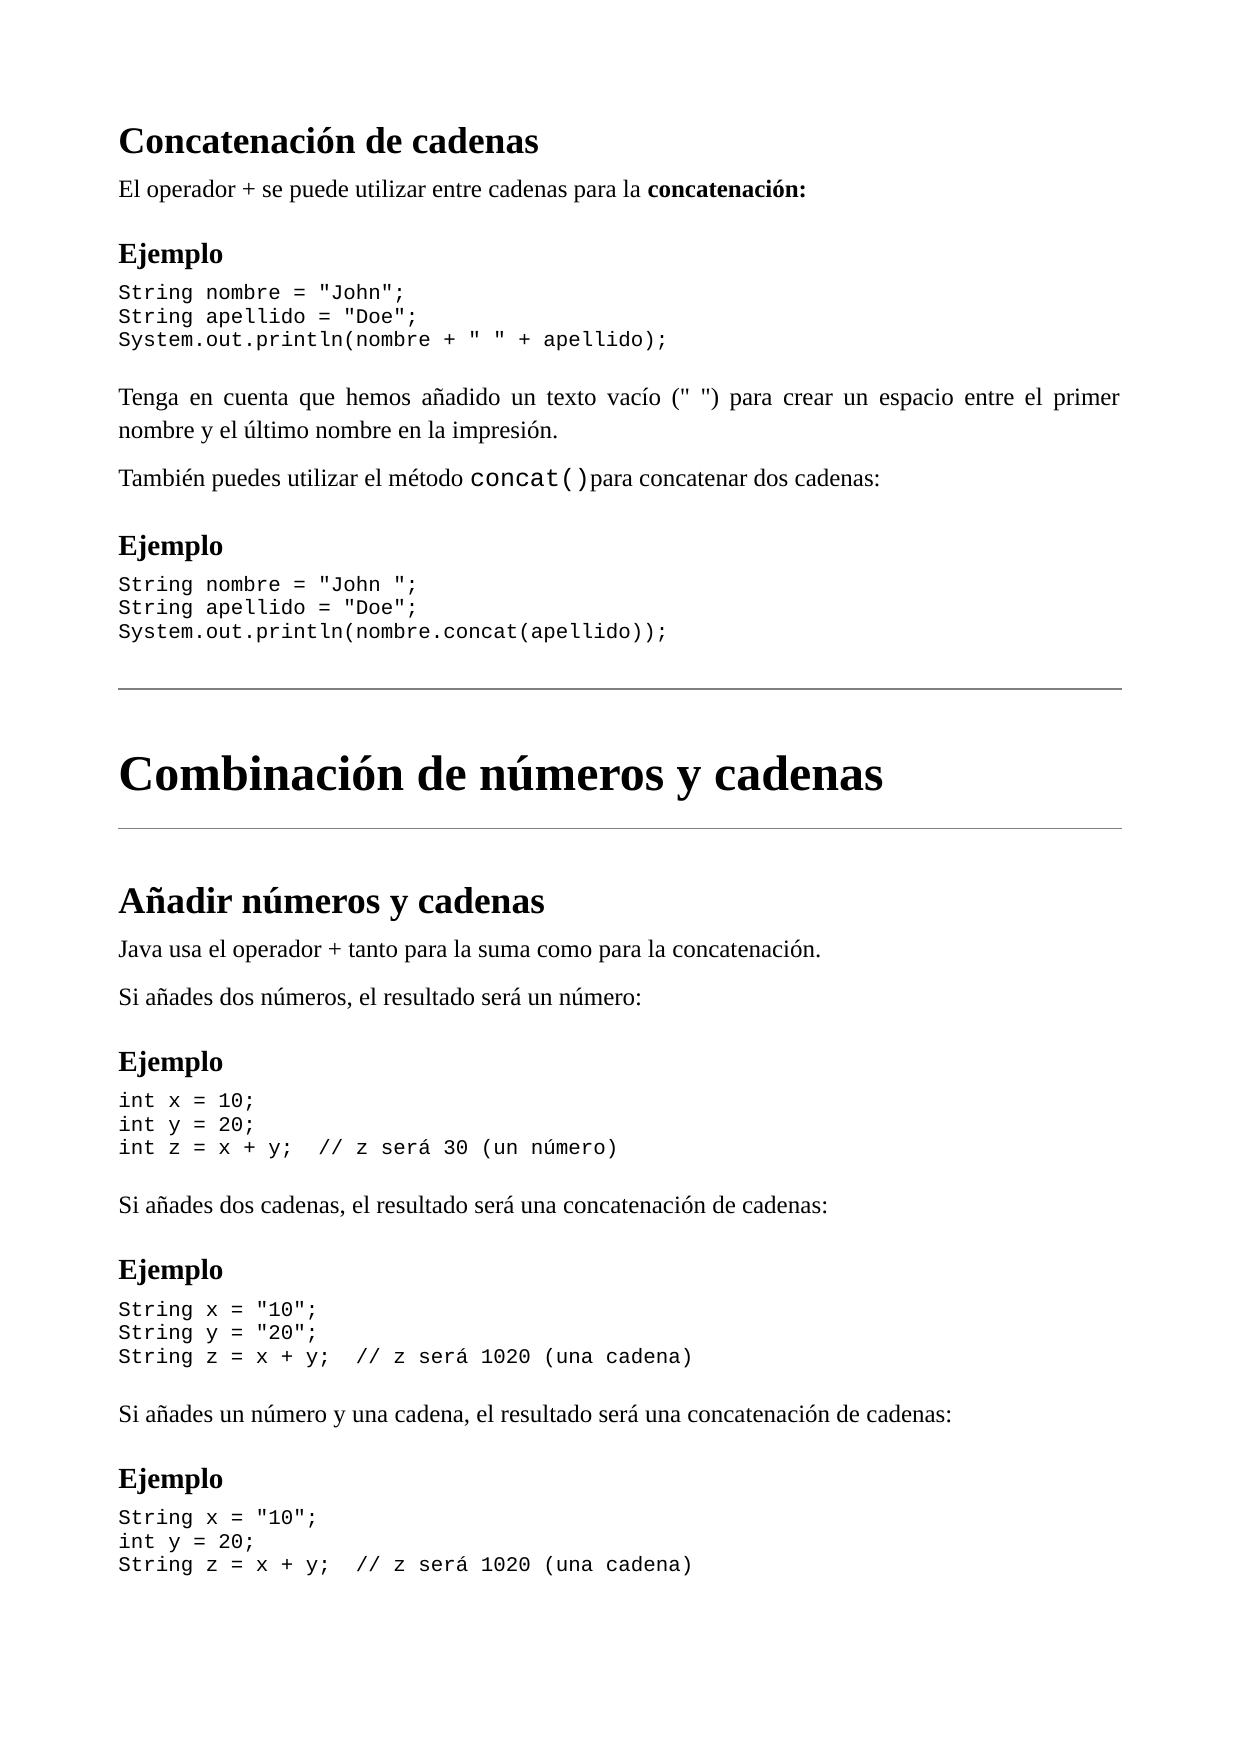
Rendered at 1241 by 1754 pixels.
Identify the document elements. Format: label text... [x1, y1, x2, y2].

text String apellido = "Doe"; [118, 597, 1122, 621]
text String z = x + y; // z será 1020 (una cadena) [118, 1346, 1122, 1369]
subtitle Ejemplo [118, 1252, 1122, 1286]
text Si añades dos cadenas, el resultado será una concatenación de cadenas: [118, 1190, 1122, 1219]
text Si añades dos números, el resultado será un número: [118, 982, 1122, 1010]
text Si añades un número y una cadena, el resultado será una concatenación de cadenas: [118, 1399, 1122, 1428]
text System.out.println(nombre + " " + apellido); [118, 329, 1122, 353]
text Java usa el operador + tanto para la suma como para la concatenación. [118, 934, 1122, 963]
subtitle Combinación de números y cadenas [118, 743, 1122, 801]
text System.out.println(nombre.concat(apellido)); [118, 621, 1122, 644]
subtitle Concatenación de cadenas [118, 118, 1122, 161]
text El operador + se puede utilizar entre cadenas para la concatenación: [118, 174, 1122, 202]
text String x = "10"; [118, 1298, 1122, 1322]
subtitle Ejemplo [118, 1044, 1122, 1077]
text String apellido = "Doe"; [118, 306, 1122, 329]
subtitle Ejemplo [118, 1461, 1122, 1495]
subtitle Ejemplo [118, 236, 1122, 269]
text int z = x + y; // z será 30 (un número) [118, 1137, 1122, 1161]
text String x = "10"; [118, 1507, 1122, 1531]
text String z = x + y; // z será 1020 (una cadena) [118, 1554, 1122, 1578]
text String y = "20"; [118, 1322, 1122, 1346]
subtitle Ejemplo [118, 528, 1122, 561]
text String nombre = "John "; [118, 574, 1122, 597]
text int x = 10; [118, 1090, 1122, 1113]
text String nombre = "John"; [118, 282, 1122, 306]
text int y = 20; [118, 1531, 1122, 1554]
text Tenga en cuenta que hemos añadido un texto vacío (" ") para crear un espacio entre el primer nombre y el último nombre en la impresión. [118, 382, 1122, 444]
subtitle Añadir números y cadenas [118, 878, 1122, 922]
text También puedes utilizar el método concat()para concatenar dos cadenas: [118, 463, 1122, 494]
text int y = 20; [118, 1113, 1122, 1137]
